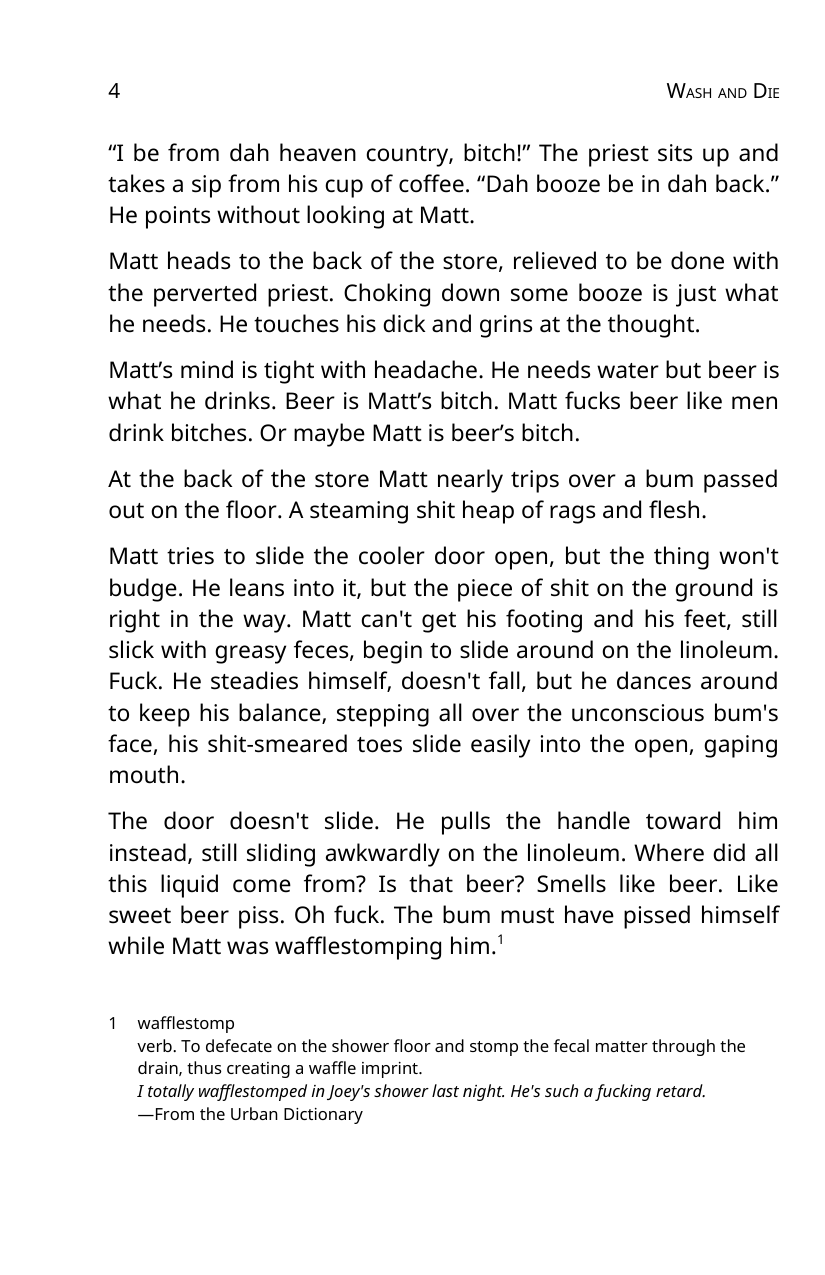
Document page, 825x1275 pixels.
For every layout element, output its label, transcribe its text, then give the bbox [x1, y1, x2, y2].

text Matt’s mind is tight with headache. He needs water but beer is what he drinks. Beer is Matt’s bitch. Matt fucks beer like men drink bitches. Or maybe Matt is beer’s bitch. [108, 354, 780, 448]
text waﬄestomp verb. To defecate on the shower floor and stomp the fecal matter through the drain, thus creating a waﬄe imprint. I totally waﬄestomped in Joey's shower last night. He's such a fucking retard. —From the Urban Dictionary [108, 1011, 780, 1125]
text “I be from dah heaven country, bitch!” The priest sits up and takes a sip from his cup of coﬀee. “Dah booze be in dah back.” He points without looking at Matt. [108, 136, 780, 230]
text Matt tries to slide the cooler door open, but the thing won't budge. He leans into it, but the piece of shit on the ground is right in the way. Matt can't get his footing and his feet, still slick with greasy feces, begin to slide around on the linoleum. Fuck. He steadies himself, doesn't fall, but he dances around to keep his balance, stepping all over the unconscious bum's face, his shit-smeared toes slide easily into the open, gaping mouth. [108, 540, 780, 790]
text The door doesn't slide. He pulls the handle toward him instead, still sliding awkwardly on the linoleum. Where did all this liquid come from? Is that beer? Smells like beer. Like sweet beer piss. Oh fuck. The bum must have pissed himself while Matt was waﬄestomping him. [108, 805, 780, 961]
text At the back of the store Matt nearly trips over a bum passed out on the floor. A steaming shit heap of rags and flesh. [108, 463, 780, 525]
text Matt heads to the back of the store, relieved to be done with the perverted priest. Choking down some booze is just what he needs. He touches his dick and grins at the thought. [108, 245, 780, 339]
